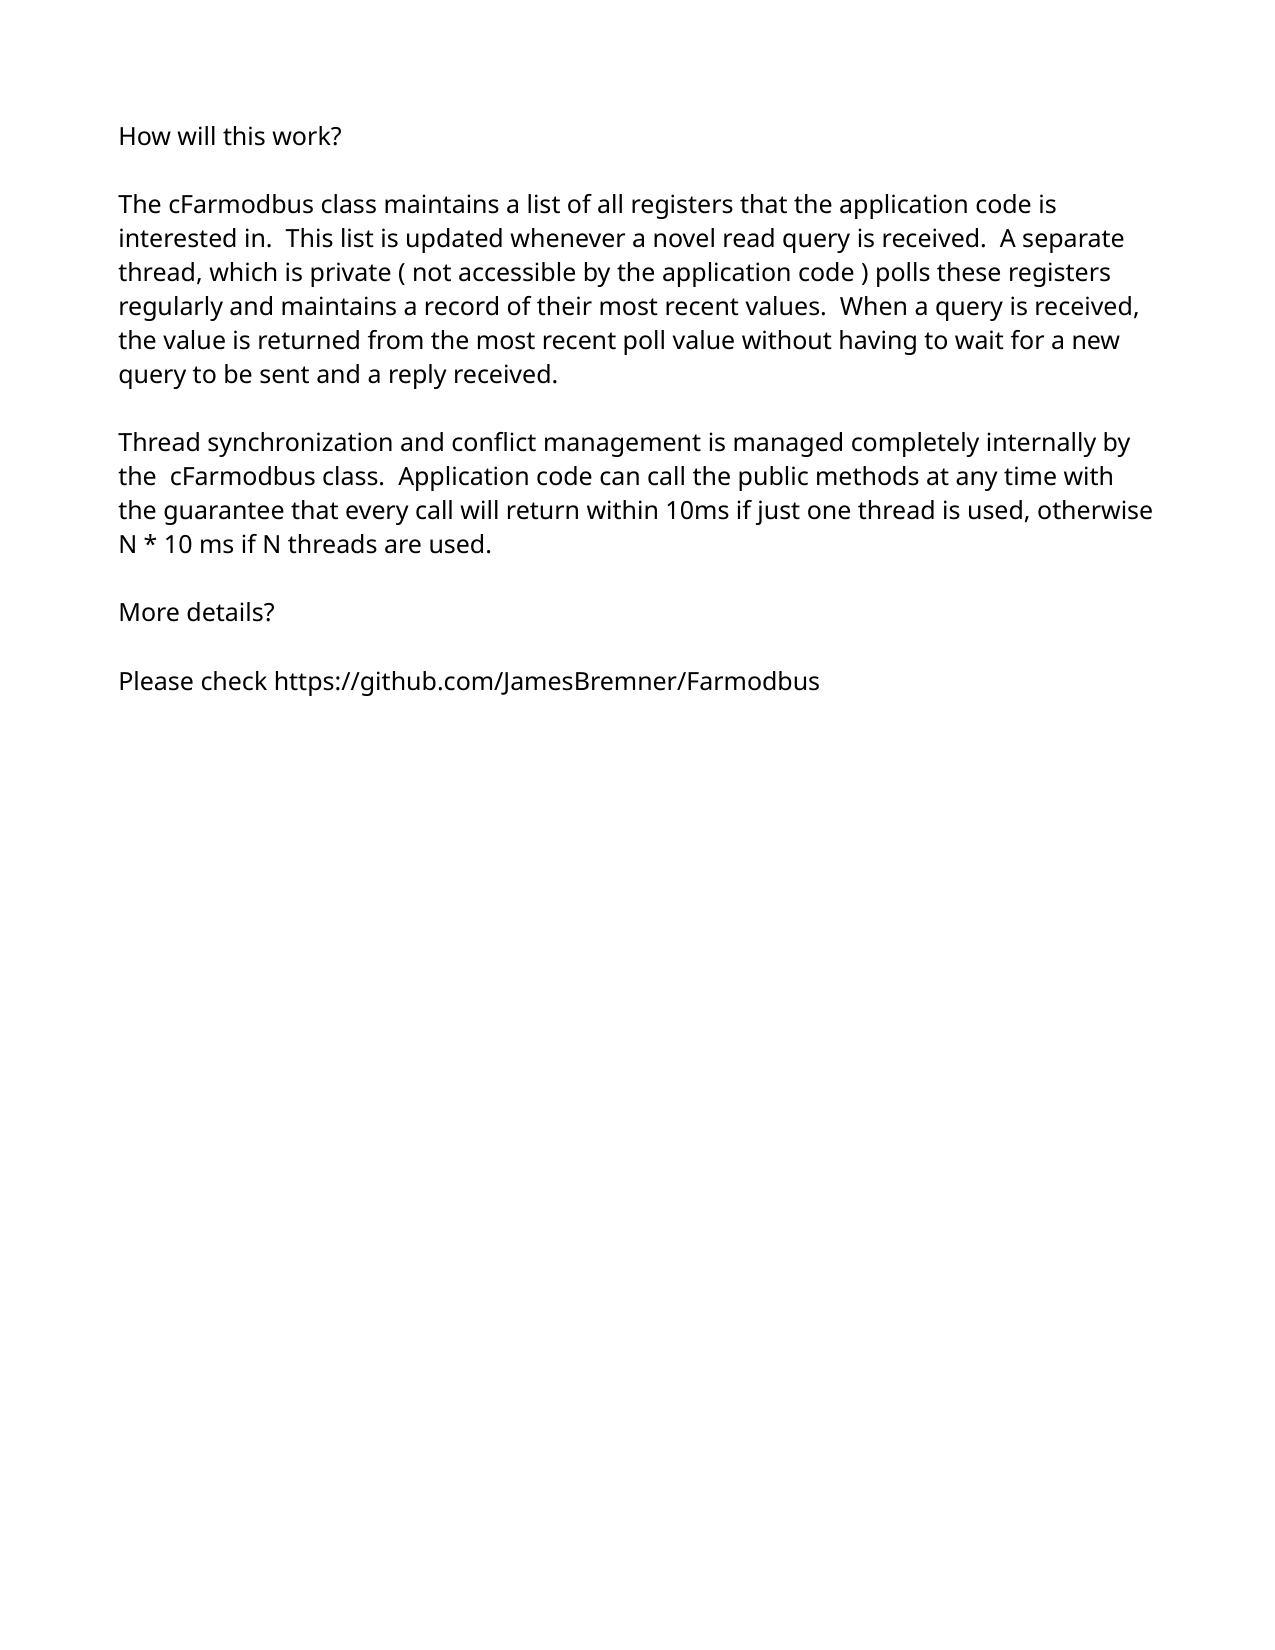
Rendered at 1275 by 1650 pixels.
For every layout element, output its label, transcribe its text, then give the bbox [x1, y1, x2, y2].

text Please check https://github.com/JamesBremner/Farmodbus [118, 663, 1157, 697]
text More details? [118, 595, 1157, 629]
text How will this work? [118, 118, 1157, 152]
text Thread synchronization and conflict management is managed completely internally by the cFarmodbus class. Application code can call the public methods at any time with the guarantee that every call will return within 10ms if just one thread is used, otherwise N * 10 ms if N threads are used. [118, 425, 1157, 561]
text The cFarmodbus class maintains a list of all registers that the application code is interested in. This list is updated whenever a novel read query is received. A separate thread, which is private ( not accessible by the application code ) polls these registers regularly and maintains a record of their most recent values. When a query is received, the value is returned from the most recent poll value without having to wait for a new query to be sent and a reply received. [118, 186, 1157, 391]
